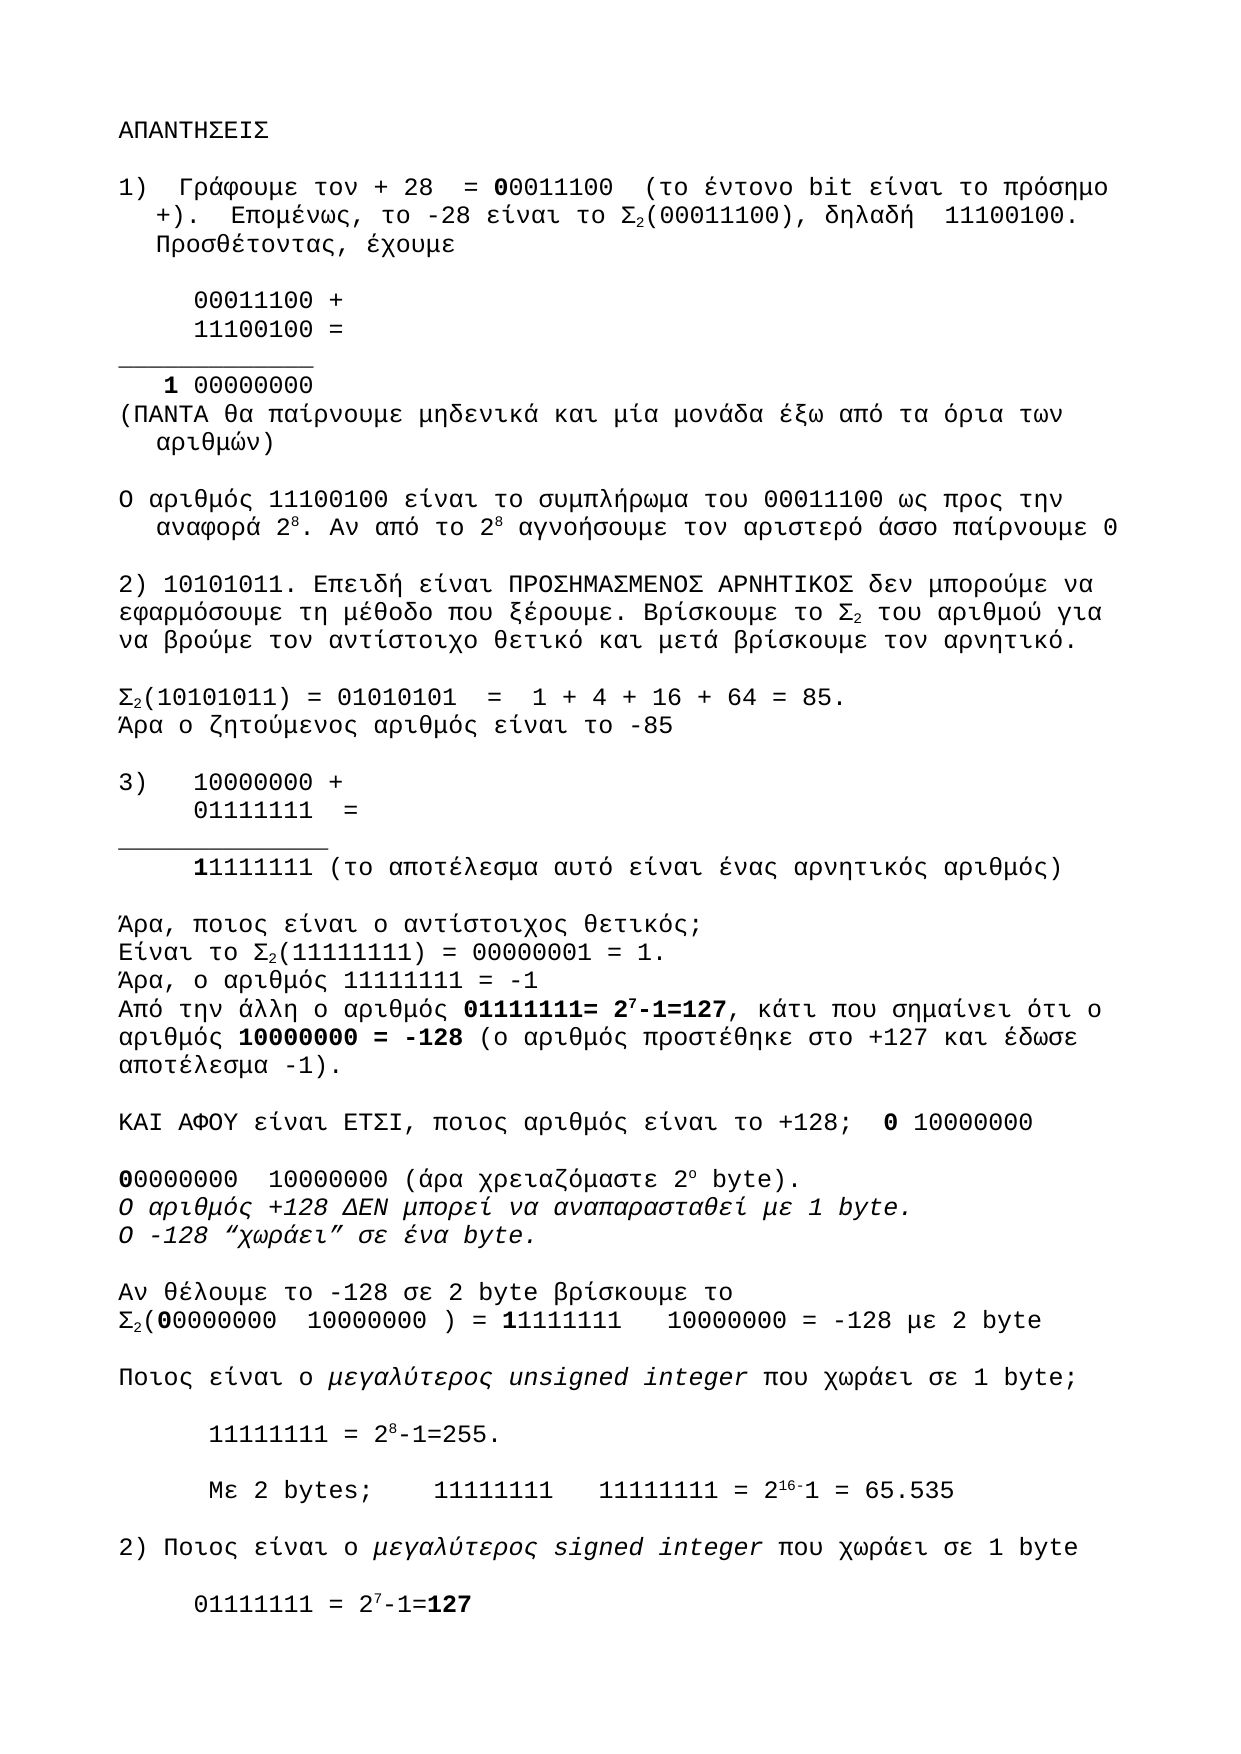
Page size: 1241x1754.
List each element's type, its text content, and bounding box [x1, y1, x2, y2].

text Είναι το Σ2(11111111) = 00000001 = 1. [118, 940, 1122, 968]
text Ο αριθμός 11100100 είναι το συμπλήρωμα του 00011100 ως προς την αναφορά 28. Αν από το 28 αγνοήσουμε τον αριστερό άσσο παίρνουμε 0 [118, 486, 1122, 543]
text 11111111 = 28-1=255. [118, 1421, 1122, 1450]
text 1) Γράφουμε τον + 28 = 00011100 (το έντονο bit είναι το πρόσημο +). Επομένως, το -28 είναι το Σ2(00011100), δηλαδή 11100100. Προσθέτοντας, έχουμε [118, 175, 1122, 260]
text 1 00000000 [118, 373, 1122, 401]
text 00011100 + [118, 288, 1122, 316]
text Mε 2 bytes; 11111111 11111111 = 216-1 = 65.535 [118, 1478, 1122, 1506]
text 01111111 = [118, 798, 1122, 826]
text Από την άλλη ο αριθμός 01111111= 27-1=127, κάτι που σημαίνει ότι ο αριθμός 10000000 = -128 (ο αριθμός προστέθηκε στο +127 και έδωσε αποτέλεσμα -1). [118, 996, 1122, 1081]
text ______________ [118, 826, 1122, 855]
text Άρα, ο αριθμός 11111111 = -1 [118, 968, 1122, 996]
text Σ2(00000000 10000000 ) = 11111111 10000000 = -128 με 2 byte [118, 1308, 1122, 1336]
text Ποιος είναι ο μεγαλύτερος unsigned integer που χωράει σε 1 byte; [118, 1365, 1122, 1393]
text 3) 10000000 + [118, 770, 1122, 798]
text 2) Ποιος είναι ο μεγαλύτερος signed integer που χωράει σε 1 byte [118, 1535, 1122, 1563]
text Αν θέλουμε το -128 σε 2 byte βρίσκουμε το [118, 1280, 1122, 1308]
text (ΠΑΝΤΑ θα παίρνουμε μηδενικά και μία μονάδα έξω από τα όρια των αριθμών) [118, 401, 1122, 458]
text O -128 “χωράει” σε ένα byte. [118, 1223, 1122, 1251]
text Άρα, ποιος είναι ο αντίστοιχος θετικός; [118, 911, 1122, 940]
text 01111111 = 27-1=127 [118, 1591, 1122, 1620]
text ΚΑΙ ΑΦΟΥ είναι ΕΤΣΙ, ποιος αριθμός είναι το +128; 0 10000000 [118, 1110, 1122, 1138]
text O αριθμός +128 ΔΕΝ μπορεί να αναπαρασταθεί με 1 byte. [118, 1195, 1122, 1223]
text 2) 10101011. Επειδή είναι ΠΡΟΣΗΜΑΣΜΕΝΟΣ ΑΡΝΗΤΙΚΟΣ δεν μπορούμε να εφαρμόσουμε τη μέθοδο που ξέρουμε. Βρίσκουμε το Σ2 του αριθμού για να βρούμε τον αντίστοιχο θετικό και μετά βρίσκουμε τον αρνητικό. [118, 571, 1122, 656]
text 00000000 10000000 (άρα χρειαζόμαστε 2ο byte). [118, 1166, 1122, 1195]
text _____________ [118, 345, 1122, 373]
text ΑΠΑΝΤΗΣΕΙΣ [118, 118, 1122, 146]
text 11100100 = [118, 316, 1122, 345]
text Άρα ο ζητούμενος αριθμός είναι το -85 [118, 713, 1122, 741]
text Σ2(10101011) = 01010101 = 1 + 4 + 16 + 64 = 85. [118, 685, 1122, 713]
text 11111111 (το αποτέλεσμα αυτό είναι ένας αρνητικός αριθμός) [118, 855, 1122, 883]
